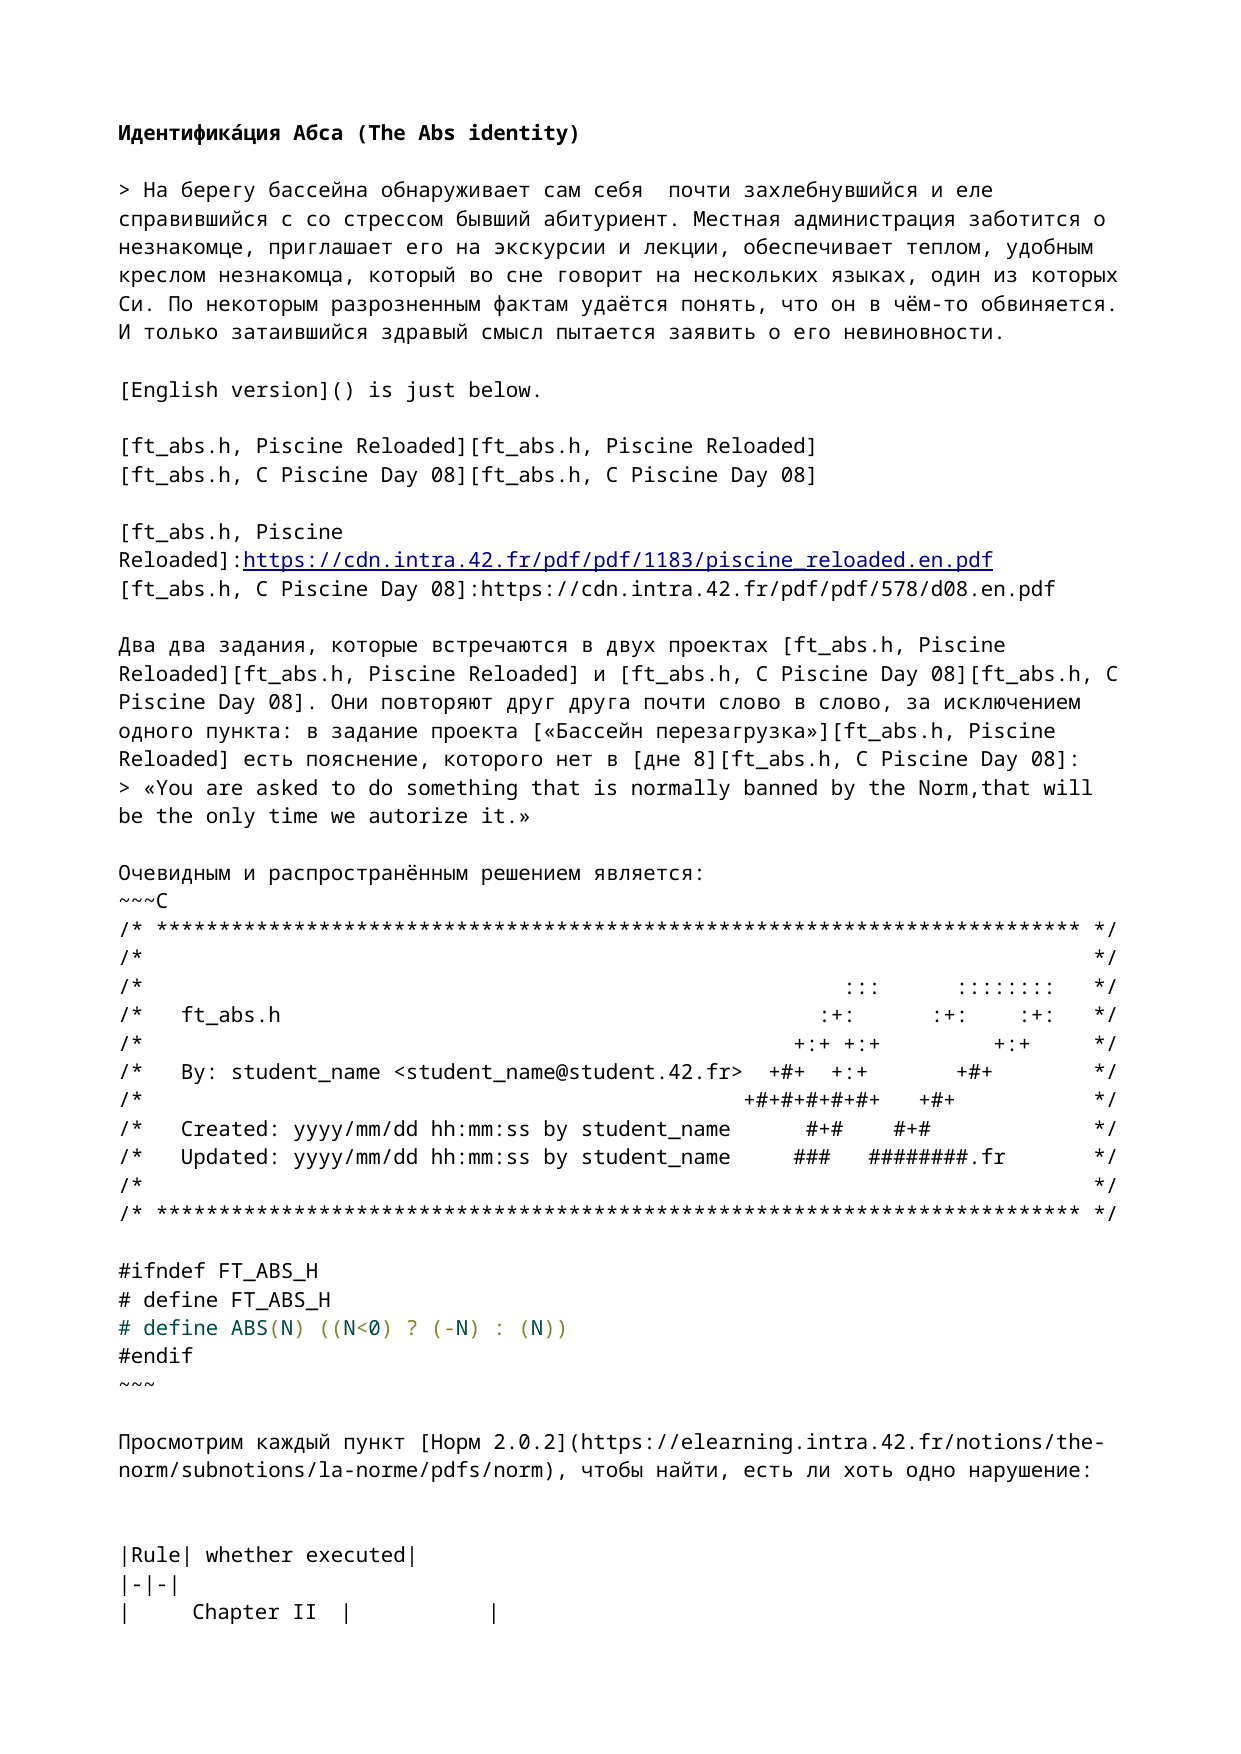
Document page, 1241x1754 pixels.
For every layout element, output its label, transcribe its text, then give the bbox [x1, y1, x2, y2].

text /* Updated: yyyy/mm/dd hh:mm:ss by student_name ### ########.fr */ [118, 1142, 1122, 1171]
text Очевидным и распространённым решением является: ~~~C [118, 858, 1122, 915]
text /* +:+ +:+ +:+ */ [118, 1029, 1122, 1057]
text Два два задания, которые встречаются в двух проектах [ft_abs.h, Piscine Reloaded][ft_abs.h, Piscine Reloaded] и [ft_abs.h, C Piscine Day 08][ft_abs.h, C Piscine Day 08]. Они повторяют друг друга почти слово в слово, за исключением одного пункта: в задание проекта [«Бассейн перезагрузка»][ft_abs.h, Piscine Reloaded] есть пояснение, которого нет в [дне 8][ft_abs.h, C Piscine Day 08]: [118, 631, 1122, 773]
text ~~~ [118, 1370, 1122, 1398]
text [ft_abs.h, Piscine Reloaded]:https://cdn.intra.42.fr/pdf/pdf/1183/piscine_reloaded.en.pdf [118, 517, 1122, 574]
text Просмотрим каждый пункт [Норм 2.0.2](https://elearning.intra.42.fr/notions/the-norm/subnotions/la-norme/pdfs/norm), чтобы найти, есть ли хоть одно нарушение: [118, 1427, 1122, 1484]
text [English version]() is just below. [118, 375, 1122, 403]
text /* +#+#+#+#+#+ +#+ */ [118, 1086, 1122, 1114]
text /* */ [118, 943, 1122, 972]
text |Rule| whether executed| [118, 1541, 1122, 1569]
text /* ::: :::::::: */ [118, 972, 1122, 1000]
text [ft_abs.h, Piscine Reloaded][ft_abs.h, Piscine Reloaded] [118, 432, 1122, 460]
text #endif [118, 1342, 1122, 1370]
text [ft_abs.h, C Piscine Day 08]:https://cdn.intra.42.fr/pdf/pdf/578/d08.en.pdf [118, 574, 1122, 602]
text /* Created: yyyy/mm/dd hh:mm:ss by student_name #+# #+# */ [118, 1114, 1122, 1142]
text /* ************************************************************************** */ [118, 915, 1122, 943]
text |-|-| [118, 1569, 1122, 1597]
text /* ft_abs.h :+: :+: :+: */ [118, 1000, 1122, 1029]
text /* By: student_name <student_name@student.42.fr> +#+ +:+ +#+ */ [118, 1057, 1122, 1086]
text > «You are asked to do something that is normally banned by the Norm,that will be the only time we autorize it.» [118, 773, 1122, 830]
text # define FT_ABS_H [118, 1285, 1122, 1313]
text [ft_abs.h, C Piscine Day 08][ft_abs.h, C Piscine Day 08] [118, 460, 1122, 488]
text /* */ [118, 1171, 1122, 1199]
text /* ************************************************************************** */ [118, 1199, 1122, 1228]
text Идентифика́ция Абса (The Abs identity) [118, 118, 1122, 147]
text # define ABS(N) ((N<0) ? (-N) : (N)) [118, 1313, 1122, 1342]
text > На берегу бассейна обнаруживает сам себя почти захлебнувшийся и еле справившийся с со стрессом бывший абитуриент. Местная администрация заботится о незнакомце, приглашает его на экскурсии и лекции, обеспечивает теплом, удобным креслом незнакомца, который во сне говорит на нескольких языках, один из которых Си. По некоторым разрозненным фактам удаётся понять, что он в чём-то обвиняется. И только затаившийся здравый смысл пытается заявить о его невиновности. [118, 175, 1122, 346]
text | Chapter II | | [118, 1597, 1122, 1626]
text #ifndef FT_ABS_H [118, 1256, 1122, 1285]
